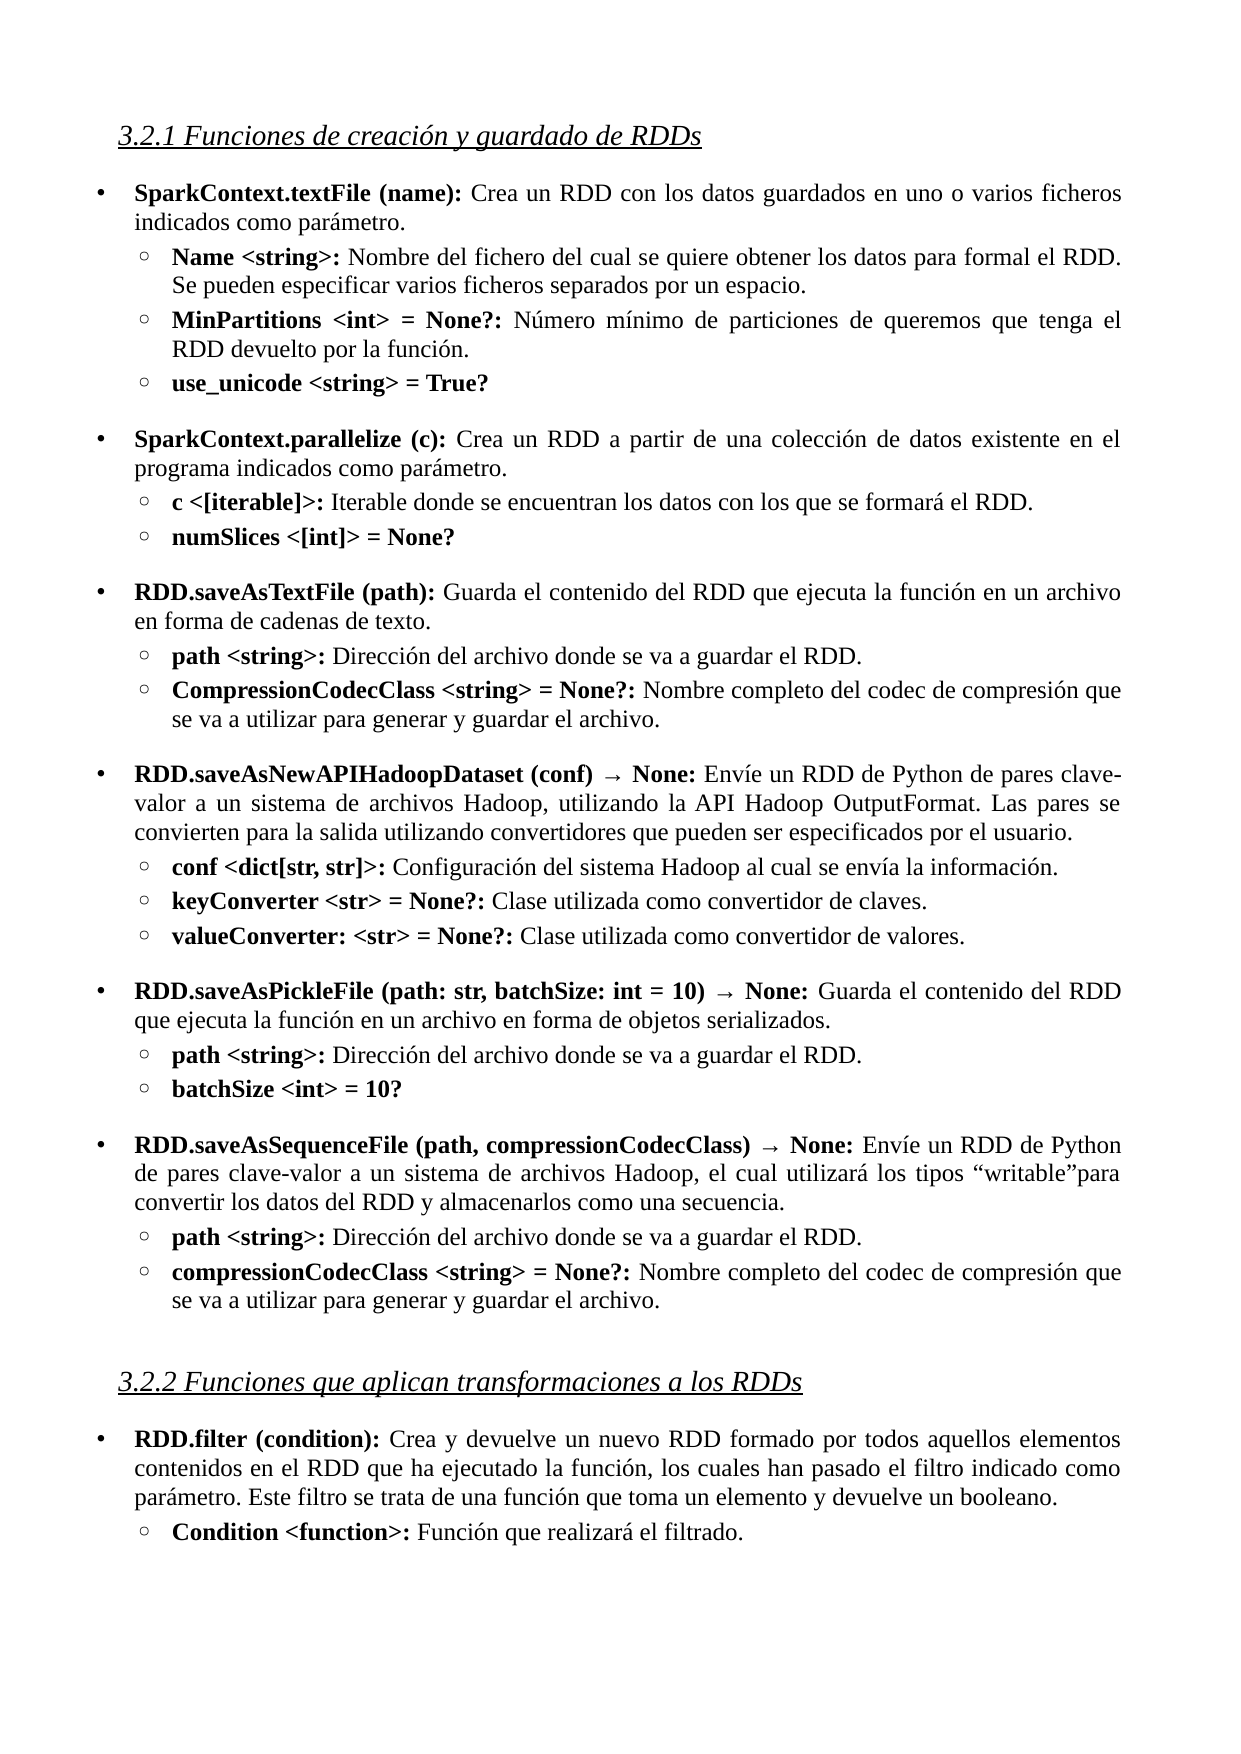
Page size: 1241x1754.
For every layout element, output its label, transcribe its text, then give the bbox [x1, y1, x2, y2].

list batchSize <int> = 10? [134, 1074, 1122, 1103]
list RDD.saveAsNewAPIHadoopDataset (conf) → None: Envíe un RDD de Python de pares clave-valor a un sistema de archivos Hadoop, utilizando la API Hadoop OutputFormat. Las pares se convierten para la salida utilizando convertidores que pueden ser especificados por el usuario. [97, 759, 1122, 846]
list RDD.filter (condition): Crea y devuelve un nuevo RDD formado por todos aquellos elementos contenidos en el RDD que ha ejecutado la función, los cuales han pasado el filtro indicado como parámetro. Este filtro se trata de una función que toma un elemento y devuelve un booleano. [97, 1424, 1122, 1511]
list RDD.saveAsSequenceFile (path, compressionCodecClass) → None: Envíe un RDD de Python de pares clave-valor a un sistema de archivos Hadoop, el cual utilizará los tipos “writable”para convertir los datos del RDD y almacenarlos como una secuencia. [97, 1130, 1122, 1216]
list RDD.saveAsPickleFile (path: str, batchSize: int = 10) → None: Guarda el contenido del RDD que ejecuta la función en un archivo en forma de objetos serializados. [97, 976, 1122, 1034]
list MinPartitions <int> = None?: Número mínimo de particiones de queremos que tenga el RDD devuelto por la función. [134, 305, 1122, 363]
list SparkContext.textFile (name): Crea un RDD con los datos guardados en uno o varios ficheros indicados como parámetro. [97, 178, 1122, 236]
list Condition <function>: Función que realizará el filtrado. [134, 1517, 1122, 1545]
list valueConverter: <str> = None?: Clase utilizada como convertidor de valores. [134, 921, 1122, 950]
list path <string>: Dirección del archivo donde se va a guardar el RDD. [134, 641, 1122, 669]
list c <[iterable]>: Iterable donde se encuentran los datos con los que se formará el RDD. [134, 487, 1122, 516]
text 3.2.2 Funciones que aplican transformaciones a los RDDs [118, 1364, 1122, 1398]
text 3.2.1 Funciones de creación y guardado de RDDs [118, 118, 1122, 152]
list path <string>: Dirección del archivo donde se va a guardar el RDD. [134, 1222, 1122, 1251]
list RDD.saveAsTextFile (path): Guarda el contenido del RDD que ejecuta la función en un archivo en forma de cadenas de texto. [97, 577, 1122, 635]
list conf <dict[str, str]>: Configuración del sistema Hadoop al cual se envía la información. [134, 852, 1122, 880]
list keyConverter <str> = None?: Clase utilizada como convertidor de claves. [134, 886, 1122, 915]
list numSlices <[int]> = None? [134, 522, 1122, 551]
list CompressionCodecClass <string> = None?: Nombre completo del codec de compresión que se va a utilizar para generar y guardar el archivo. [134, 675, 1122, 733]
list compressionCodecClass <string> = None?: Nombre completo del codec de compresión que se va a utilizar para generar y guardar el archivo. [134, 1257, 1122, 1314]
list SparkContext.parallelize (c): Crea un RDD a partir de una colección de datos existente en el programa indicados como parámetro. [97, 424, 1122, 481]
list use_unicode <string> = True? [134, 368, 1122, 397]
list Name <string>: Nombre del fichero del cual se quiere obtener los datos para formal el RDD. Se pueden especificar varios ficheros separados por un espacio. [134, 242, 1122, 299]
list path <string>: Dirección del archivo donde se va a guardar el RDD. [134, 1040, 1122, 1068]
